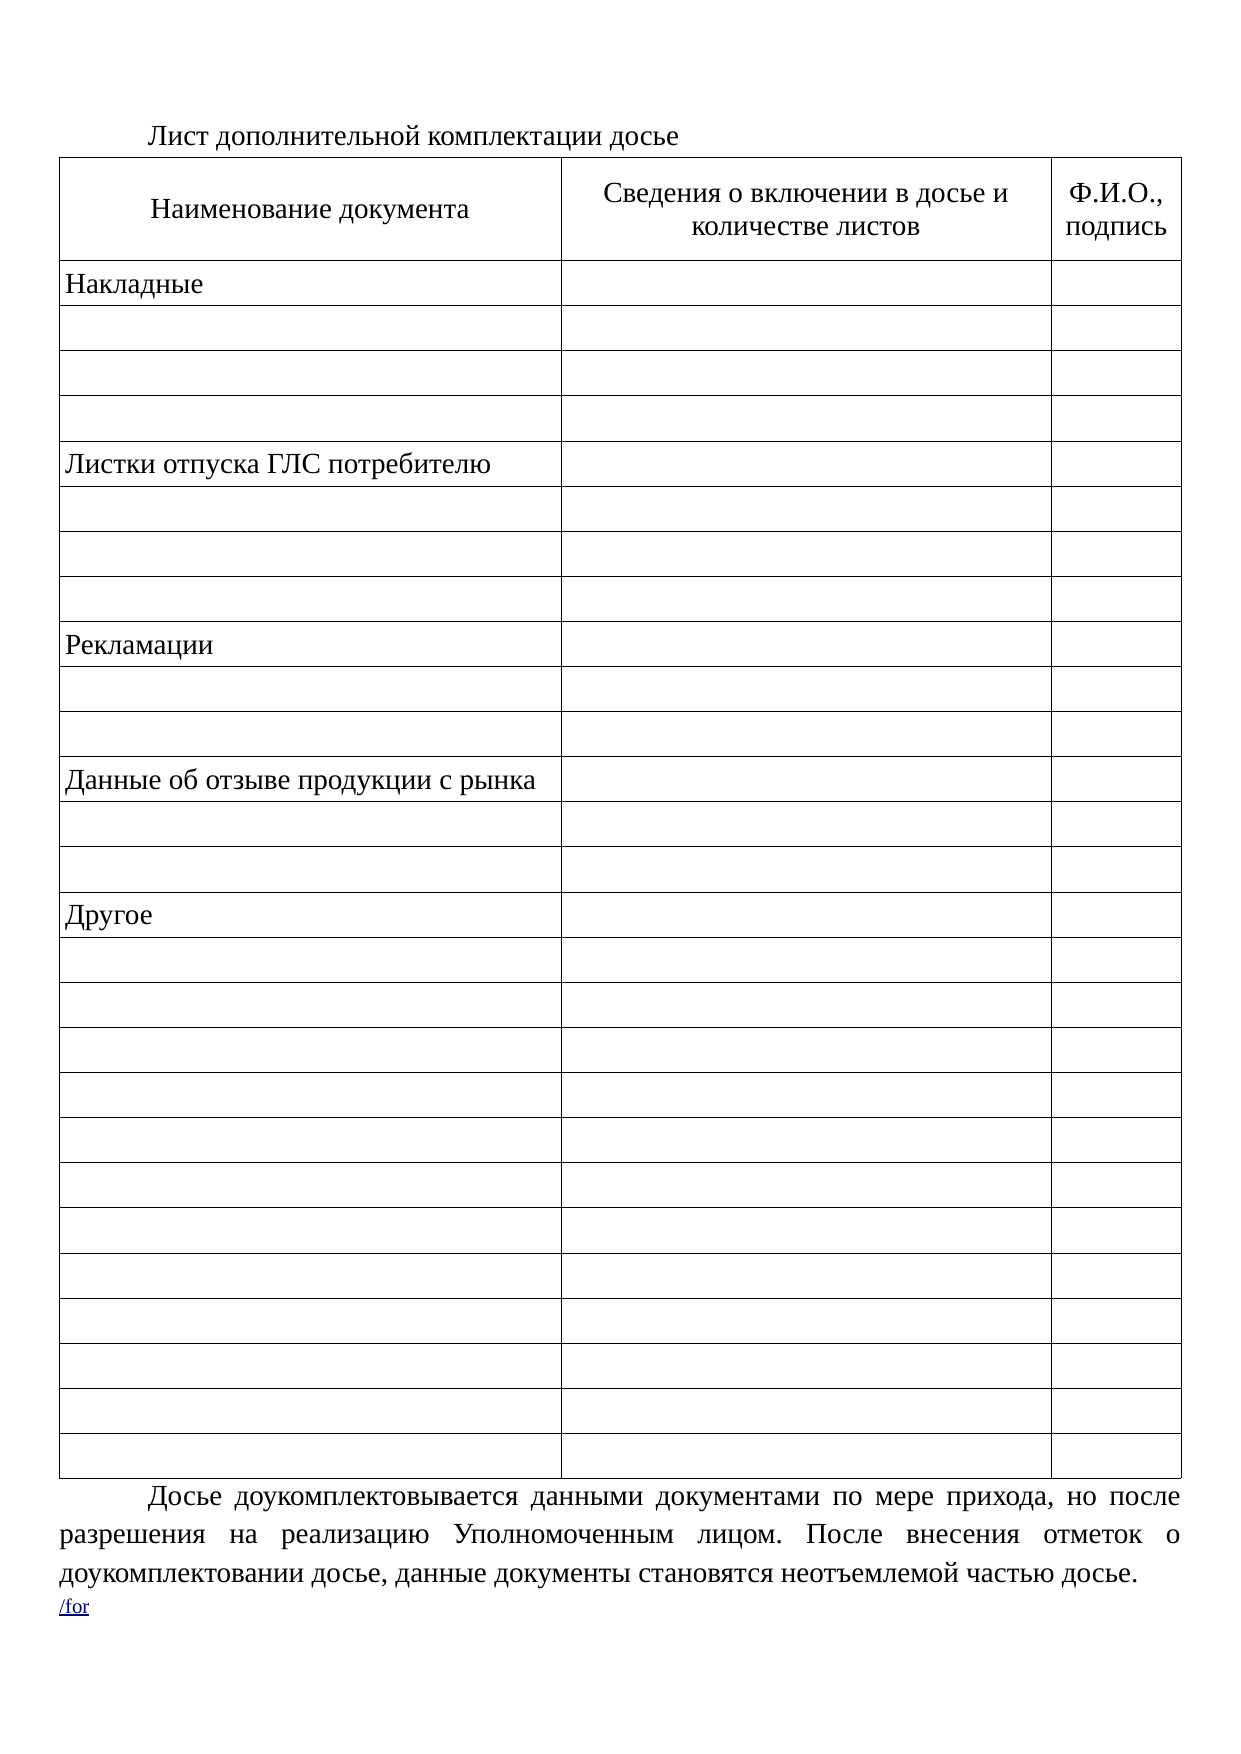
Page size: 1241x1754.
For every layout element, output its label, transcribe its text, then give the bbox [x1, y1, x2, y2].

table_cell Накладные [60, 261, 561, 305]
table_cell [562, 1434, 1051, 1478]
table_cell [60, 1208, 561, 1252]
table_cell [562, 1028, 1051, 1072]
table_cell Рекламации [60, 622, 561, 666]
table_cell [1052, 712, 1181, 756]
table_cell [562, 1254, 1051, 1297]
table_cell [562, 893, 1051, 937]
table_cell [1052, 1434, 1181, 1478]
table_cell [562, 442, 1051, 486]
table_header Ф.И.О., подпись [1052, 158, 1181, 260]
table_cell [60, 1163, 561, 1207]
table_cell [1052, 757, 1181, 801]
table_cell [562, 847, 1051, 892]
table_cell [1052, 532, 1181, 576]
table_cell [562, 1073, 1051, 1117]
table_cell [60, 1118, 561, 1162]
table_cell Листки отпуска ГЛС потребителю [60, 442, 561, 486]
table_cell [1052, 1118, 1181, 1162]
table_cell [1052, 802, 1181, 846]
text Досье доукомплектовывается данными документами по мере прихода, но после разрешения на реализацию Уполномоченным лицом. После внесения отметок о доукомплектовании досье, данные документы становятся неотъемлемой частью досье. [59, 1479, 1181, 1589]
table_cell [562, 1163, 1051, 1207]
table_cell [562, 757, 1051, 801]
table_cell [1052, 983, 1181, 1027]
table_cell [562, 938, 1051, 982]
table_cell [1052, 893, 1181, 937]
table_cell [1052, 667, 1181, 711]
table_cell [562, 802, 1051, 846]
table_cell [1052, 261, 1181, 305]
table_cell [60, 938, 561, 982]
table_cell [1052, 938, 1181, 982]
table_cell [60, 712, 561, 756]
table_cell [1052, 1028, 1181, 1072]
table_cell [1052, 1073, 1181, 1117]
table_cell Другое [60, 893, 561, 937]
table_cell [60, 1254, 561, 1297]
table_cell [1052, 1163, 1181, 1207]
table_cell [1052, 1389, 1181, 1433]
table_cell [1052, 487, 1181, 531]
table_cell [1052, 622, 1181, 666]
table_cell [1052, 1344, 1181, 1388]
table_header Наименование документа [60, 158, 561, 260]
table_cell [562, 1389, 1051, 1433]
table_cell [60, 487, 561, 531]
table_cell [562, 983, 1051, 1027]
table_cell [562, 577, 1051, 621]
table_cell [1052, 1254, 1181, 1297]
table_cell [60, 1434, 561, 1478]
table_cell [60, 667, 561, 711]
table_cell [60, 577, 561, 621]
table_cell [562, 532, 1051, 576]
text /for [59, 1594, 1181, 1618]
table_cell [562, 1118, 1051, 1162]
table_cell [562, 1299, 1051, 1343]
table_cell [60, 1344, 561, 1388]
table_cell [1052, 442, 1181, 486]
table_cell [562, 622, 1051, 666]
table_cell [60, 802, 561, 846]
table_cell [562, 1344, 1051, 1388]
table_cell Данные об отзыве продукции с рынка [60, 757, 561, 801]
table_cell [1052, 1299, 1181, 1343]
table_cell [60, 1073, 561, 1117]
table_cell [60, 847, 561, 892]
table_cell [60, 1389, 561, 1433]
table_cell [1052, 847, 1181, 892]
table_cell [562, 712, 1051, 756]
table_cell [562, 487, 1051, 531]
table_cell [562, 306, 1051, 350]
table_cell [562, 396, 1051, 441]
table_header Сведения о включении в досье и количестве листов [562, 158, 1051, 260]
table_cell [60, 396, 561, 441]
table_cell [60, 983, 561, 1027]
table_cell [1052, 577, 1181, 621]
table_cell [562, 1208, 1051, 1252]
table_cell [60, 351, 561, 395]
table_cell [1052, 1208, 1181, 1252]
table_cell [1052, 351, 1181, 395]
table_cell [60, 306, 561, 350]
table_cell [562, 261, 1051, 305]
table_cell [1052, 396, 1181, 441]
table_cell [562, 351, 1051, 395]
text Лист дополнительной комплектации досье [59, 118, 1181, 152]
table_cell [60, 532, 561, 576]
table_cell [1052, 306, 1181, 350]
table_cell [60, 1299, 561, 1343]
table_cell [60, 1028, 561, 1072]
table_cell [562, 667, 1051, 711]
